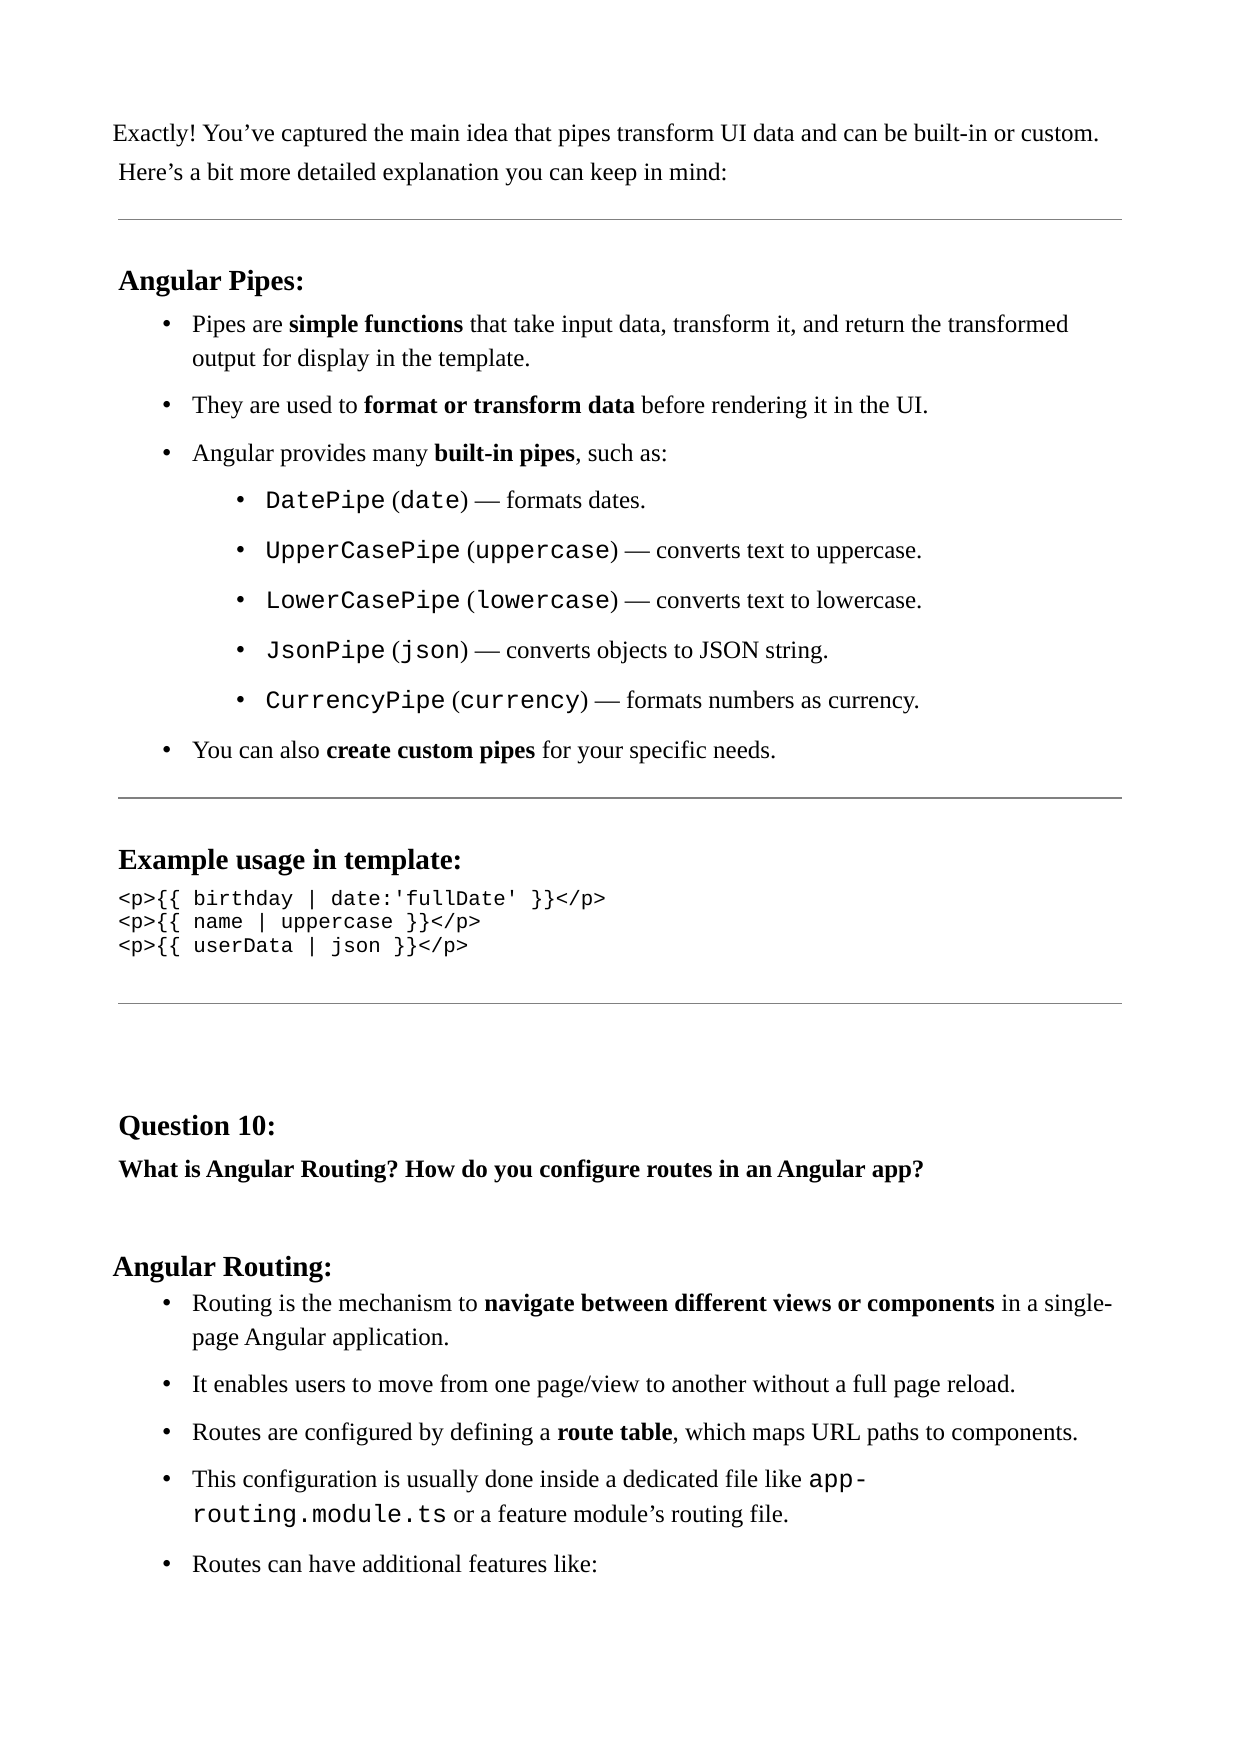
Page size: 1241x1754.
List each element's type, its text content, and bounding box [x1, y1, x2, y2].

text <p>{{ birthday | date:'fullDate' }}</p> [118, 888, 1122, 912]
list It enables users to move from one page/view to another without a full page reload. [162, 1369, 1122, 1398]
text <p>{{ name | uppercase }}</p> [118, 912, 1122, 935]
list Routes can have additional features like: [162, 1549, 1122, 1578]
list Pipes are simple functions that take input data, transform it, and return the transformed output for display in the template. [162, 309, 1122, 371]
list DatePipe (date) — formats dates. [236, 485, 1122, 516]
list CurrencyPipe (currency) — formats numbers as currency. [236, 685, 1122, 716]
list UpperCasePipe (uppercase) — converts text to uppercase. [236, 535, 1122, 566]
text <p>{{ userData | json }}</p> [118, 935, 1122, 959]
subtitle Angular Pipes: [118, 263, 1122, 297]
list Routing is the mechanism to navigate between different views or components in a single-page Angular application. [162, 1288, 1122, 1350]
text Exactly! You’ve captured the main idea that pipes transform UI data and can be built-in or custom. [112, 118, 1134, 147]
list JsonPipe (json) — converts objects to JSON string. [236, 635, 1122, 666]
subtitle Example usage in template: [118, 842, 1122, 875]
list Angular provides many built-in pipes, such as: [162, 438, 1122, 467]
list Routes are configured by defining a route table, which maps URL paths to components. [162, 1417, 1122, 1446]
text Here’s a bit more detailed explanation you can keep in mind: [118, 157, 1122, 186]
subtitle Angular Routing: [112, 1249, 1134, 1283]
list They are used to format or transform data before rendering it in the UI. [162, 390, 1122, 419]
subtitle Question 10: [118, 1108, 1122, 1141]
list LowerCasePipe (lowercase) — converts text to lowercase. [236, 585, 1122, 616]
list This configuration is usually done inside a dedicated file like app-routing.module.ts or a feature module’s routing file. [162, 1464, 1122, 1530]
text What is Angular Routing? How do you configure routes in an Angular app? [118, 1154, 1122, 1183]
list You can also create custom pipes for your specific needs. [162, 735, 1122, 764]
